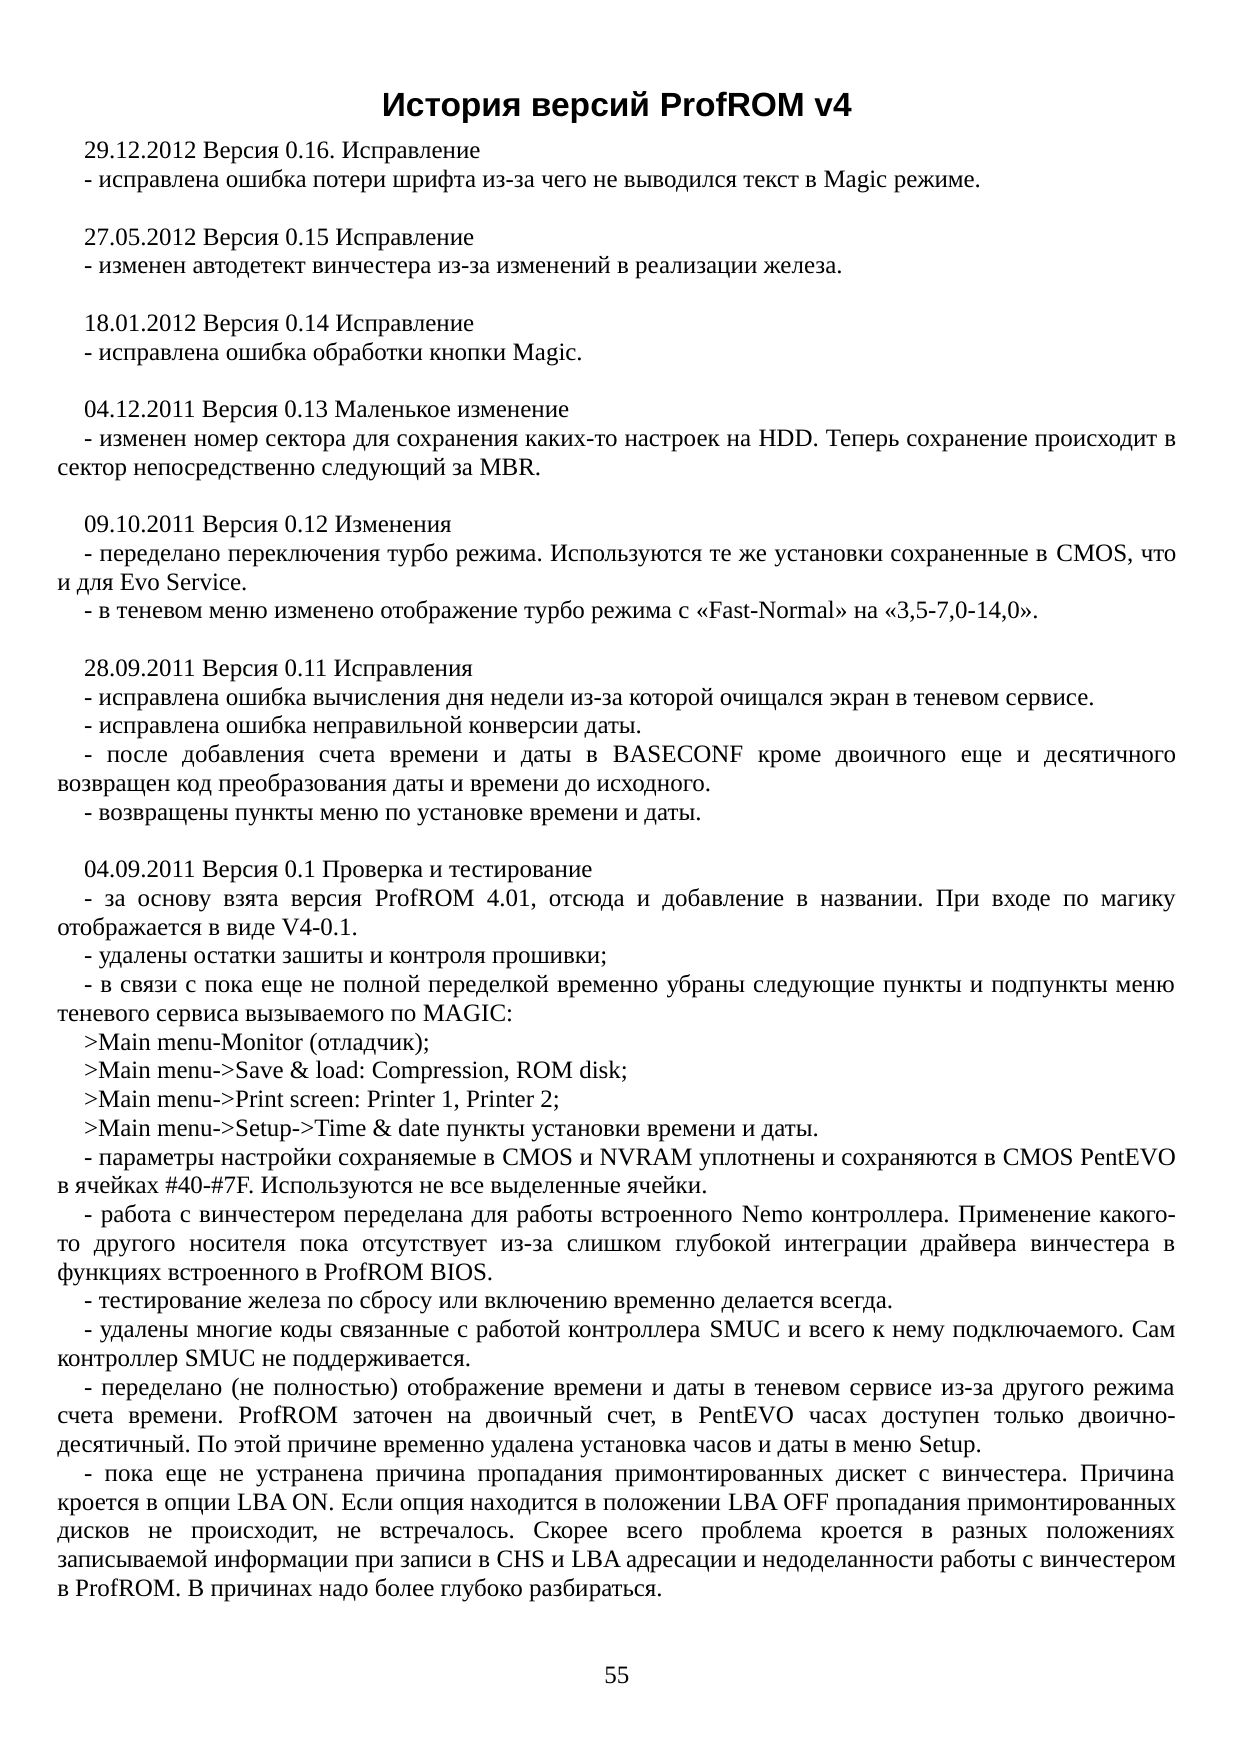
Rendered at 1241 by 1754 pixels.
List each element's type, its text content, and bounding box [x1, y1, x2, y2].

text >Main menu->Save & load: Compression, ROM disk; [57, 1056, 1176, 1084]
text - исправлена ошибка обработки кнопки Magic. [57, 337, 1176, 366]
text - переделано переключения турбо режима. Используются те же установки сохраненные в CMOS, что и для Evo Service. [57, 538, 1176, 596]
text - изменен автодетект винчестера из-за изменений в реализации железа. [57, 251, 1176, 279]
text - пока еще не устранена причина пропадания примонтированных дискет с винчестера. Причина кроется в опции LBA ON. Если опция находится в положении LBA OFF пропадания примонтированных дисков не происходит, не встречалось. Скорее всего проблема кроется в разных положениях записываемой информации при записи в CHS и LBA адресации и недоделанности работы с винчестером в ProfROM. В причинах надо более глубоко разбираться. [57, 1458, 1176, 1602]
text - тестирование железа по сбросу или включению временно делается всегда. [57, 1286, 1176, 1314]
text 29.12.2012 Версия 0.16. Исправление [57, 136, 1176, 164]
text - исправлена ошибка неправильной конверсии даты. [57, 711, 1176, 739]
text 09.10.2011 Версия 0.12 Изменения [57, 509, 1176, 538]
text - параметры настройки сохраняемые в CMOS и NVRAM уплотнены и сохраняются в CMOS PentEVO в ячейках #40-#7F. Используются не все выделенные ячейки. [57, 1142, 1176, 1199]
text - удалены многие коды связанные с работой контроллера SMUC и всего к нему подключаемого. Сам контроллер SMUC не поддерживается. [57, 1314, 1176, 1372]
text - исправлена ошибка потери шрифта из-за чего не выводился текст в Magic режиме. [57, 164, 1176, 193]
text 27.05.2012 Версия 0.15 Исправление [57, 222, 1176, 251]
text 28.09.2011 Версия 0.11 Исправления [57, 653, 1176, 682]
text 04.09.2011 Версия 0.1 Проверка и тестирование [57, 854, 1176, 883]
text >Main menu->Print screen: Printer 1, Printer 2; [57, 1084, 1176, 1113]
text - изменен номер сектора для сохранения каких-то настроек на HDD. Теперь сохранение происходит в сектор непосредственно следующий за MBR. [57, 423, 1176, 481]
text - в связи с пока еще не полной переделкой временно убраны следующие пункты и подпункты меню теневого сервиса вызываемого по MAGIC: [57, 969, 1176, 1027]
text - удалены остатки зашиты и контроля прошивки; [57, 941, 1176, 969]
text - после добавления счета времени и даты в BASECONF кроме двоичного еще и десятичного возвращен код преобразования даты и времени до исходного. [57, 739, 1176, 797]
text - работа с винчестером переделана для работы встроенного Nemo контроллера. Применение какого-то другого носителя пока отсутствует из-за слишком глубокой интеграции драйвера винчестера в функциях встроенного в ProfROM BIOS. [57, 1199, 1176, 1286]
text 04.12.2011 Версия 0.13 Маленькое изменение [57, 394, 1176, 423]
text - переделано (не полностью) отображение времени и даты в теневом сервисе из-за другого режима счета времени. ProfROM заточен на двоичный счет, в PentEVO часах доступен только двоично-десятичный. По этой причине временно удалена установка часов и даты в меню Setup. [57, 1372, 1176, 1458]
text - в теневом меню изменено отображение турбо режима с «Fast-Normal» на «3,5-7,0-14,0». [57, 596, 1176, 624]
subtitle История версий ProfROM v4 [57, 84, 1176, 123]
text >Main menu->Setup->Time & date пункты установки времени и даты. [57, 1113, 1176, 1142]
text - исправлена ошибка вычисления дня недели из-за которой очищался экран в теневом сервисе. [57, 682, 1176, 711]
text >Main menu-Monitor (отладчик); [57, 1027, 1176, 1056]
text - возвращены пункты меню по установке времени и даты. [57, 797, 1176, 826]
text 18.01.2012 Версия 0.14 Исправление [57, 308, 1176, 337]
text - за основу взята версия ProfROM 4.01, отсюда и добавление в названии. При входе по магику отображается в виде V4-0.1. [57, 883, 1176, 941]
